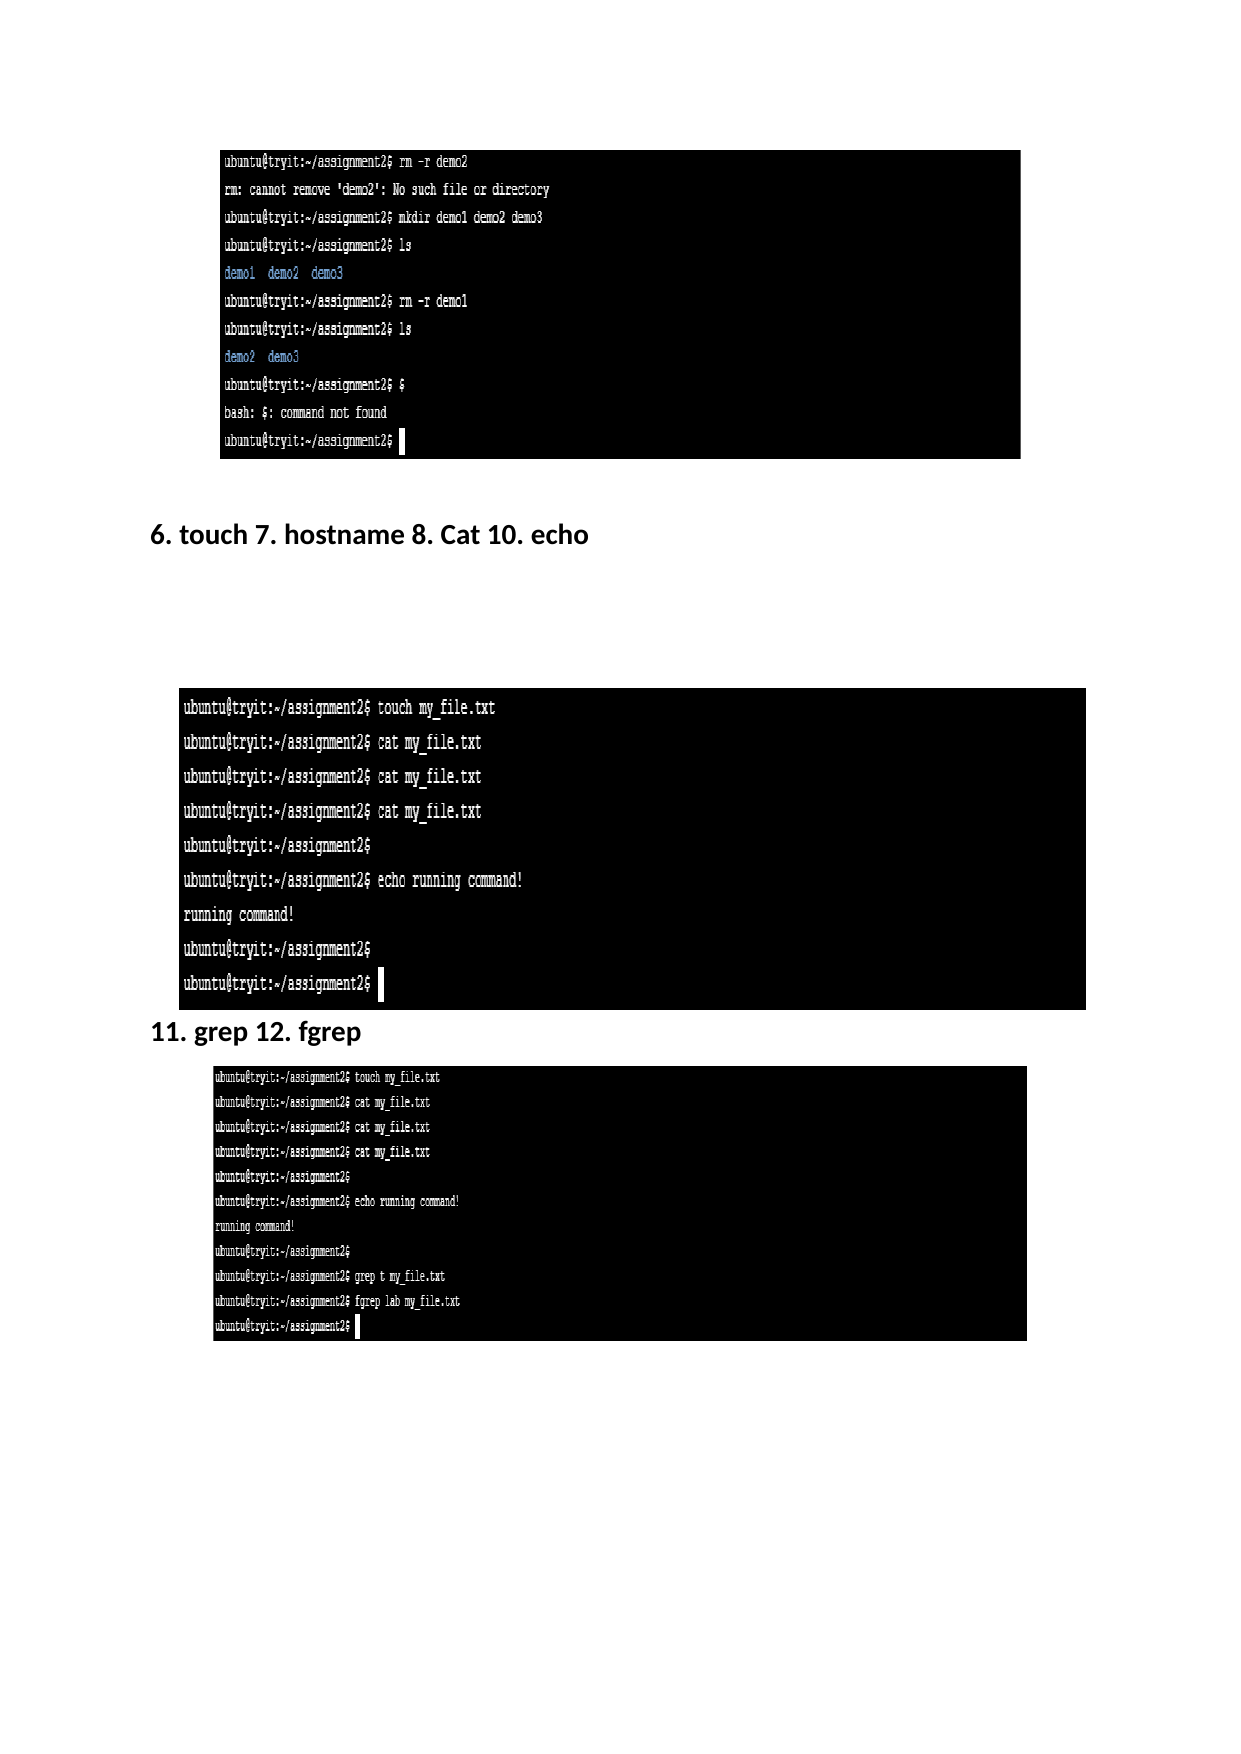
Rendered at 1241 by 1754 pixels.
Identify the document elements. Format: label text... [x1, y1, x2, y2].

picture [219, 150, 1021, 459]
picture [178, 688, 1086, 1010]
text 11. grep 12. fgrep [150, 657, 1090, 1048]
text 6. touch 7. hostname 8. Cat 10. echo [150, 516, 1090, 552]
picture [213, 1066, 1027, 1341]
